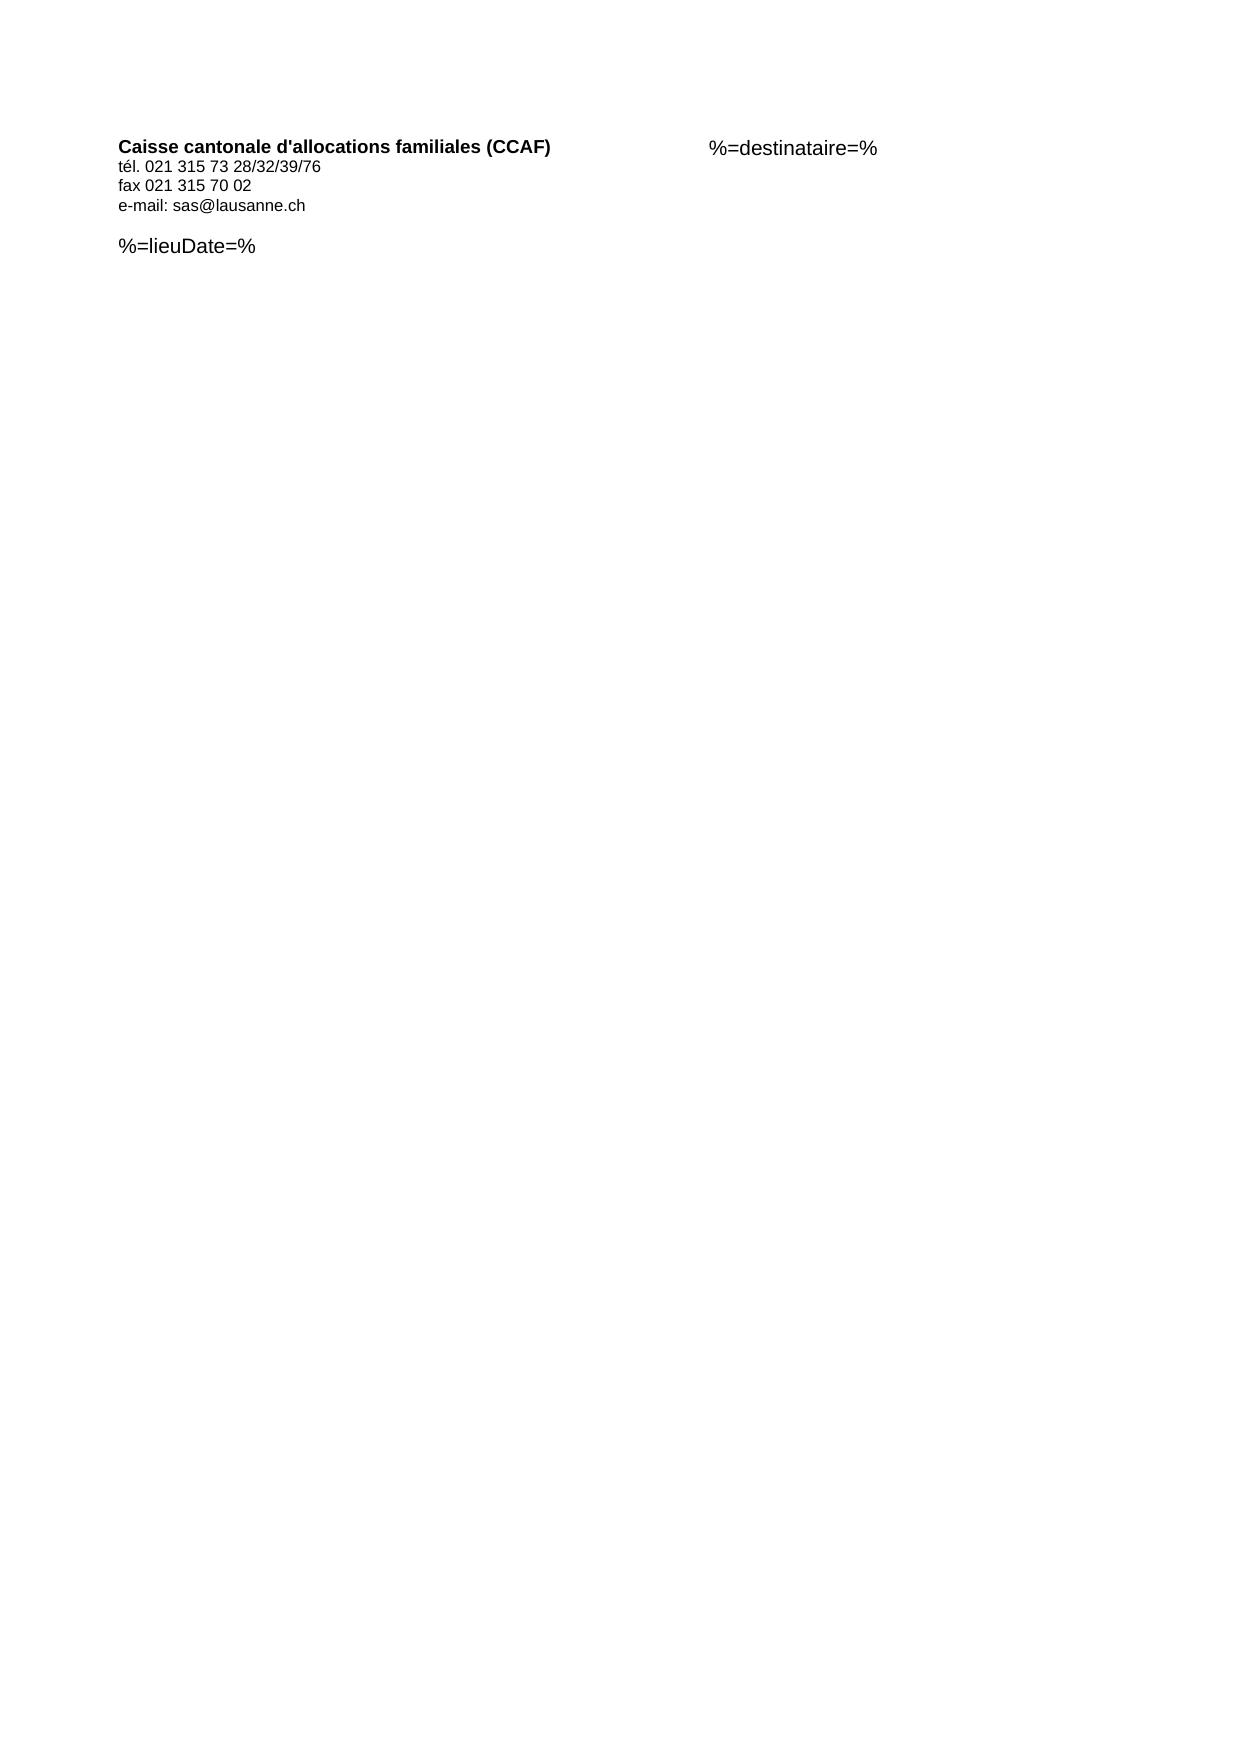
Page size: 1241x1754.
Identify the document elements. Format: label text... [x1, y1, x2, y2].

table_header Caisse cantonale d'allocations familiales (CCAF) tél. 021 315 73 28/32/39/76 fax 021 315 70 02 e-mail: sas@lausanne.ch %=lieuDate=% [118, 135, 708, 270]
table_header %=destinataire=% [709, 135, 1122, 270]
